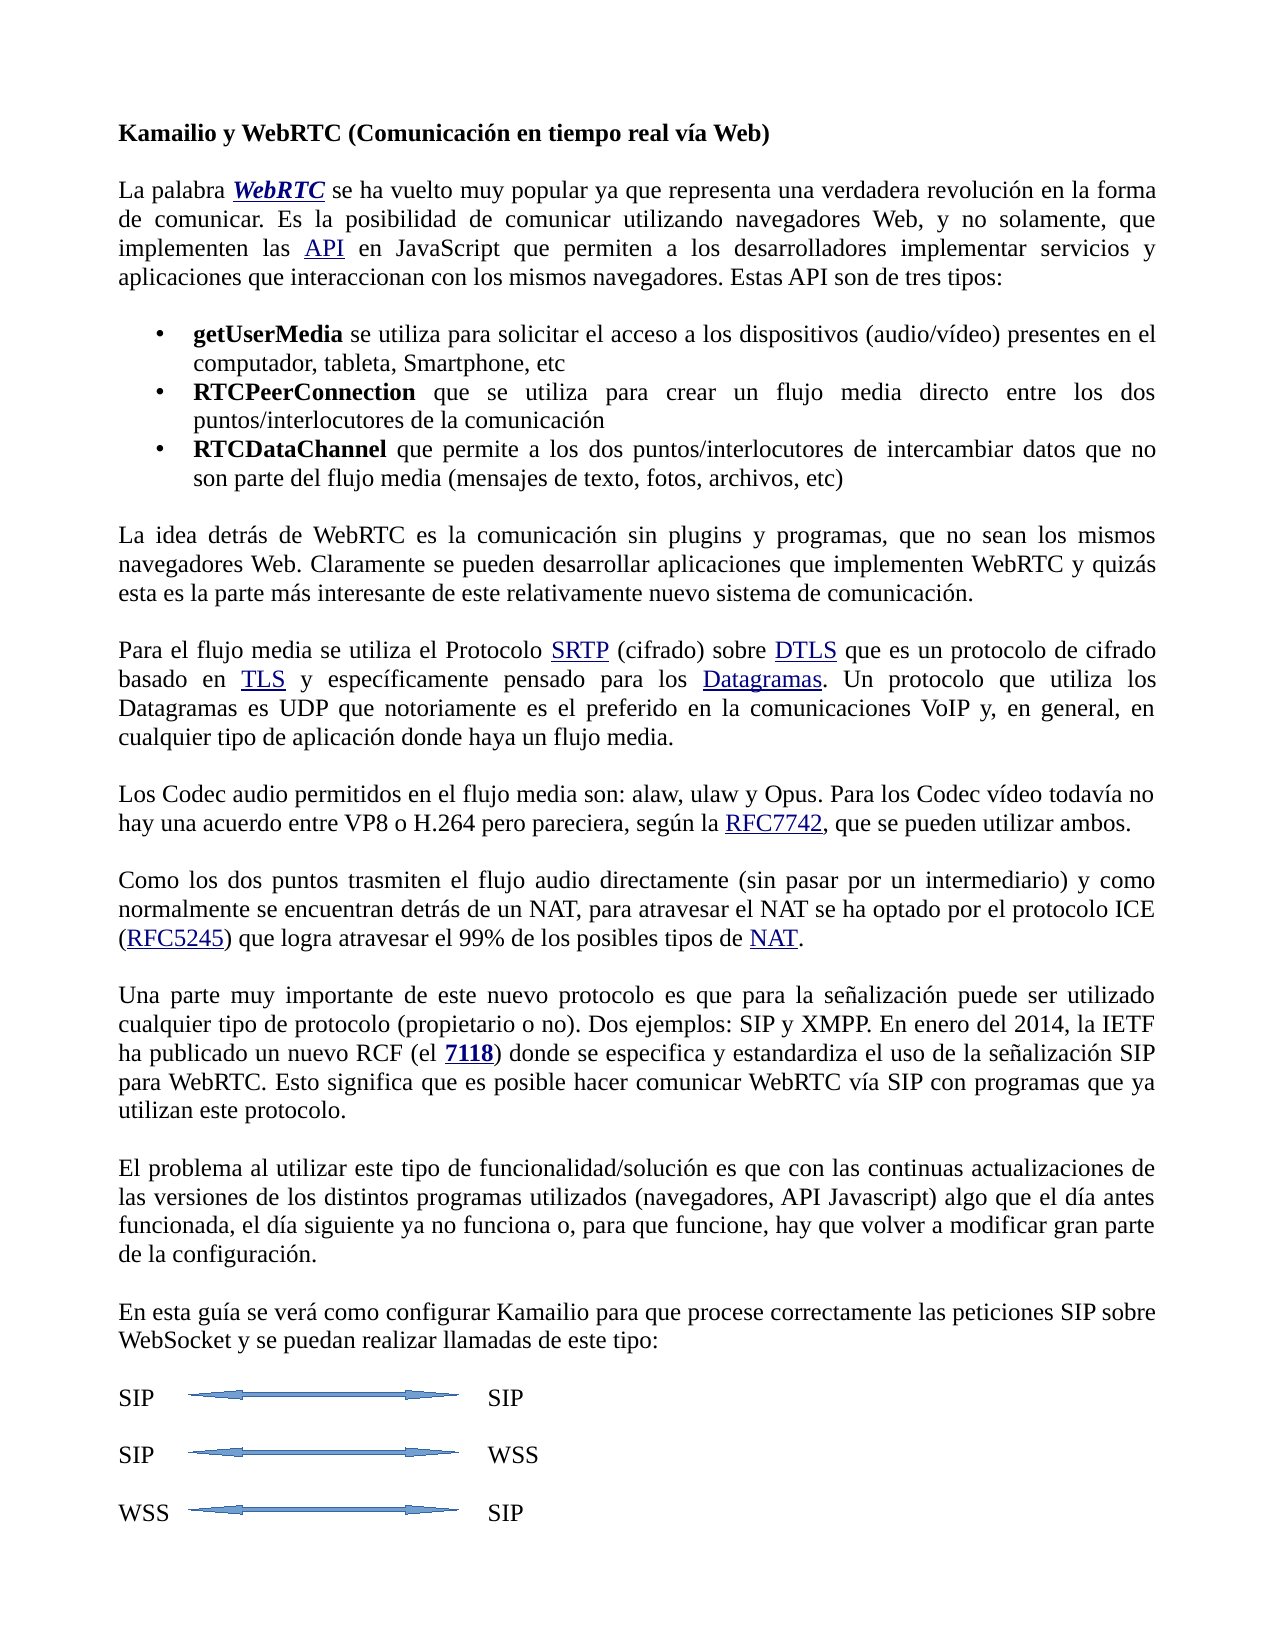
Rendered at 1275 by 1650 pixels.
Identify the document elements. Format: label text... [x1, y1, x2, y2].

text SIP SIP [118, 1383, 1157, 1412]
text En esta guía se verá como configurar Kamailio para que procese correctamente las peticiones SIP sobre WebSocket y se puedan realizar llamadas de este tipo: [118, 1297, 1157, 1354]
list RTCDataChannel que permite a los dos puntos/interlocutores de intercambiar datos que no son parte del flujo media (mensajes de texto, fotos, archivos, etc) [156, 434, 1157, 492]
text Una parte muy importante de este nuevo protocolo es que para la señalización puede ser utilizado cualquier tipo de protocolo (propietario o no). Dos ejemplos: SIP y XMPP. En enero del 2014, la IETF ha publicado un nuevo RCF (el 7118) donde se especifica y estandardiza el uso de la señalización SIP para WebRTC. Esto significa que es posible hacer comunicar WebRTC vía SIP con programas que ya utilizan este protocolo. [118, 981, 1157, 1124]
list getUserMedia se utiliza para solicitar el acceso a los dispositivos (audio/vídeo) presentes en el computador, tableta, Smartphone, etc [156, 319, 1157, 377]
text La palabra WebRTC se ha vuelto muy popular ya que representa una verdadera revolución en la forma de comunicar. Es la posibilidad de comunicar utilizando navegadores Web, y no solamente, que implementen las API en JavaScript que permiten a los desarrolladores implementar servicios y aplicaciones que interaccionan con los mismos navegadores. Estas API son de tres tipos: [118, 176, 1157, 291]
text Kamailio y WebRTC (Comunicación en tiempo real vía Web) [118, 118, 1157, 147]
text Para el flujo media se utiliza el Protocolo SRTP (cifrado) sobre DTLS que es un protocolo de cifrado basado en TLS y específicamente pensado para los Datagramas. Un protocolo que utiliza los Datagramas es UDP que notoriamente es el preferido en la comunicaciones VoIP y, en general, en cualquier tipo de aplicación donde haya un flujo media. [118, 636, 1157, 751]
text El problema al utilizar este tipo de funcionalidad/solución es que con las continuas actualizaciones de las versiones de los distintos programas utilizados (navegadores, API Javascript) algo que el día antes funcionada, el día siguiente ya no funciona o, para que funcione, hay que volver a modificar gran parte de la configuración. [118, 1153, 1157, 1268]
text SIP WSS [118, 1441, 1157, 1469]
text Como los dos puntos trasmiten el flujo audio directamente (sin pasar por un intermediario) y como normalmente se encuentran detrás de un NAT, para atravesar el NAT se ha optado por el protocolo ICE (RFC5245) que logra atravesar el 99% de los posibles tipos de NAT. [118, 866, 1157, 952]
text WSS SIP [118, 1498, 1157, 1527]
text La idea detrás de WebRTC es la comunicación sin plugins y programas, que no sean los mismos navegadores Web. Claramente se pueden desarrollar aplicaciones que implementen WebRTC y quizás esta es la parte más interesante de este relativamente nuevo sistema de comunicación. [118, 521, 1157, 607]
text Los Codec audio permitidos en el flujo media son: alaw, ulaw y Opus. Para los Codec vídeo todavía no hay una acuerdo entre VP8 o H.264 pero pareciera, según la RFC7742, que se pueden utilizar ambos. [118, 779, 1157, 837]
list RTCPeerConnection que se utiliza para crear un flujo media directo entre los dos puntos/interlocutores de la comunicación [156, 377, 1157, 434]
